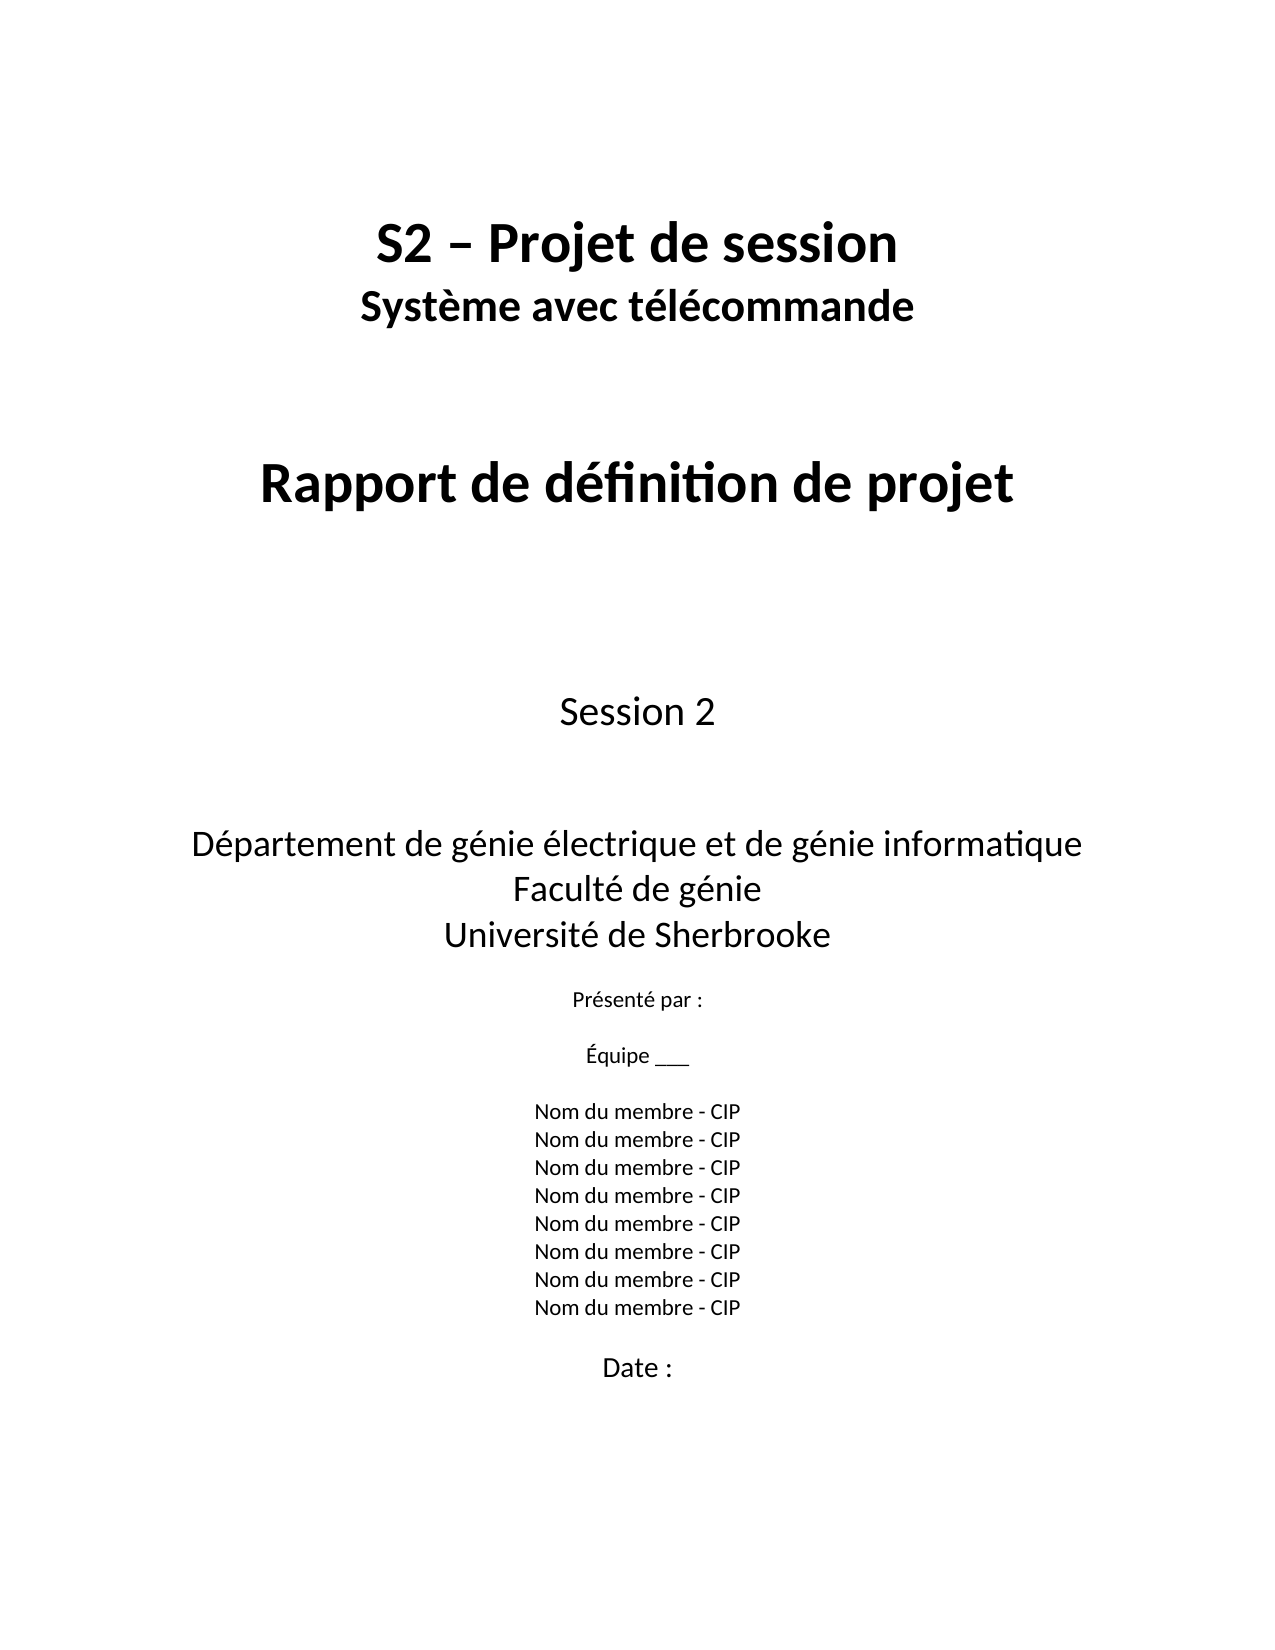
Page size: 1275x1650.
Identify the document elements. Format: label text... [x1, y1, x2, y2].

text Nom du membre - CIP [187, 1265, 1087, 1293]
text Présenté par : [187, 985, 1087, 1013]
text Nom du membre - CIP [187, 1125, 1087, 1153]
text Université de Sherbrooke [187, 911, 1087, 957]
text Nom du membre - CIP [187, 1293, 1087, 1321]
text Nom du membre - CIP [187, 1097, 1087, 1125]
text S2 – Projet de session [187, 206, 1087, 277]
text Nom du membre - CIP [187, 1181, 1087, 1209]
text Équipe ___ [187, 1041, 1087, 1069]
text Session 2 [187, 685, 1087, 736]
text Système avec télécommande [187, 277, 1087, 333]
text Rapport de définition de projet [187, 445, 1087, 517]
text Nom du membre - CIP [187, 1209, 1087, 1237]
text Nom du membre - CIP [187, 1237, 1087, 1265]
text Département de génie électrique et de génie informatique [187, 819, 1087, 865]
text Nom du membre - CIP [187, 1153, 1087, 1181]
text Faculté de génie [187, 865, 1087, 911]
text Date : [187, 1349, 1087, 1385]
